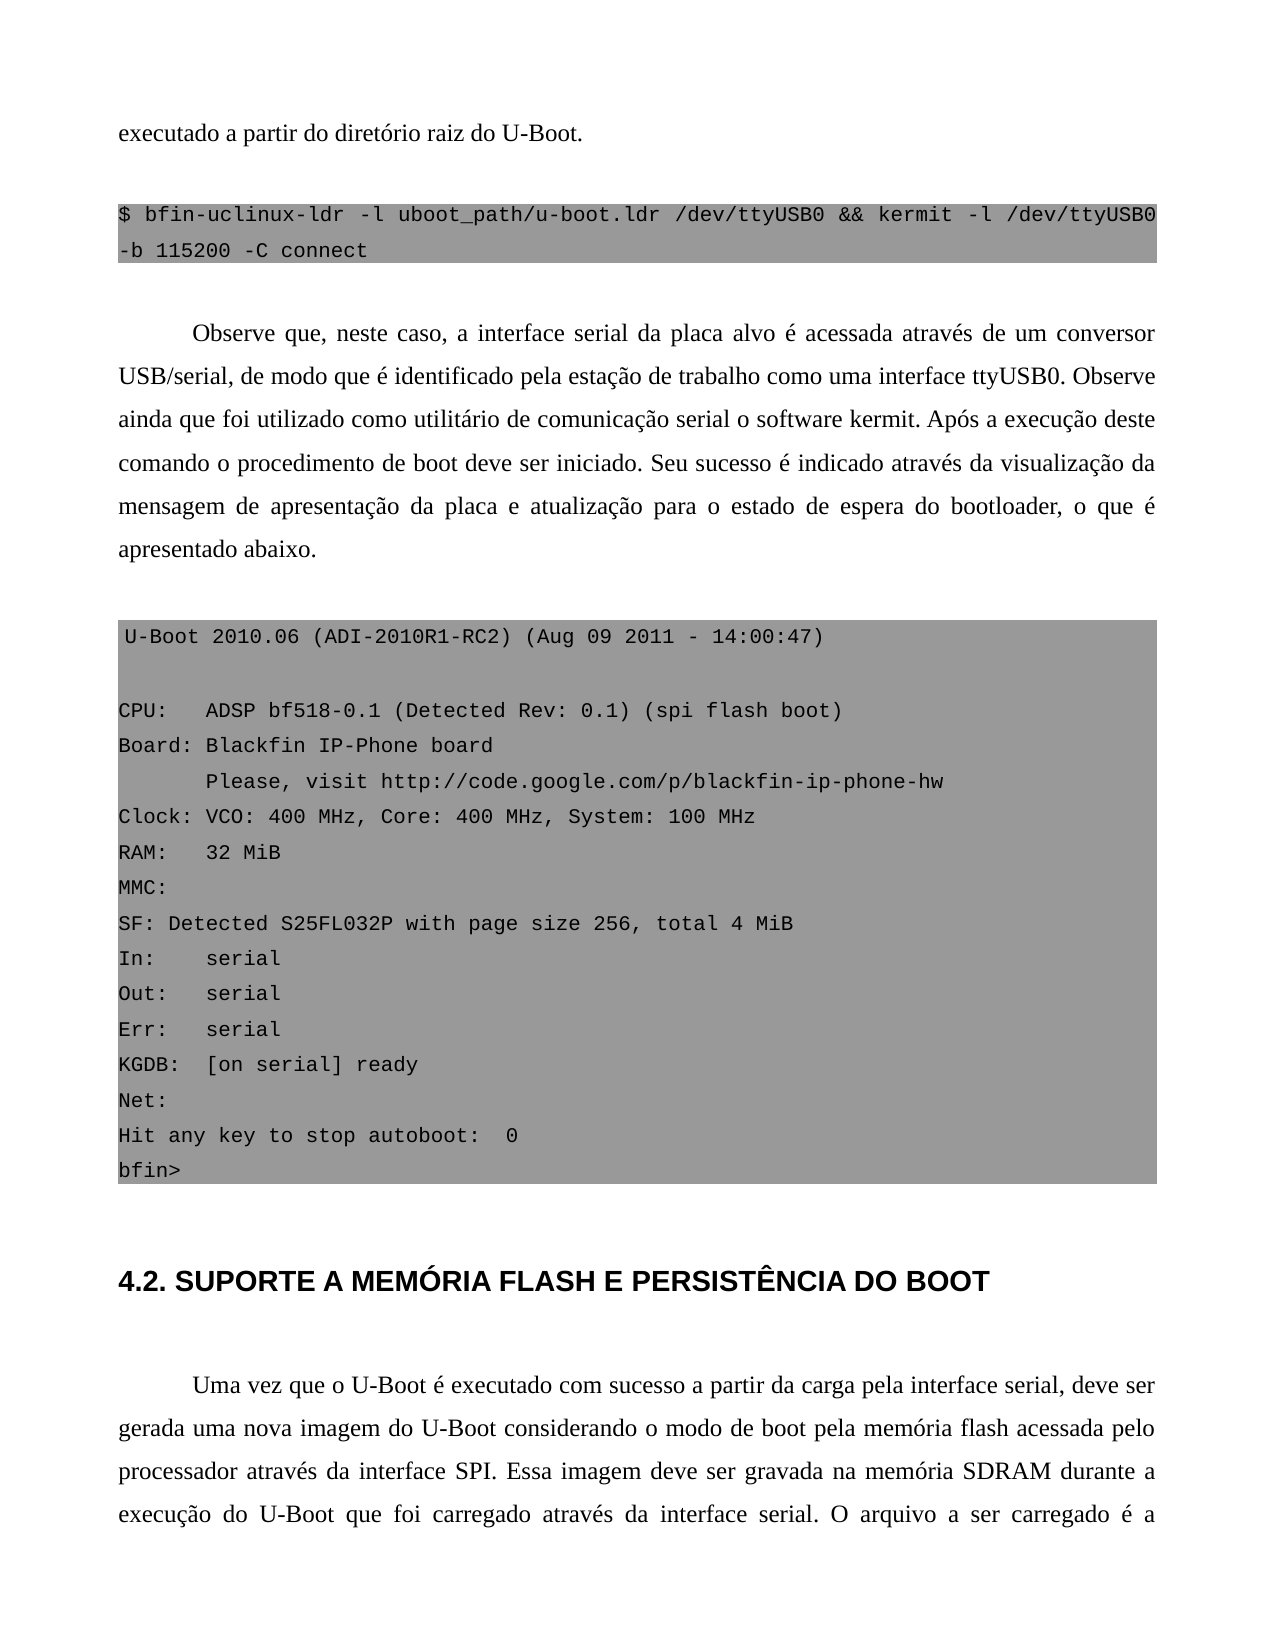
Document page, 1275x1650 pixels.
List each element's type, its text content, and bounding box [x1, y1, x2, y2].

text In: serial [118, 948, 1157, 972]
text Observe que, neste caso, a interface serial da placa alvo é acessada através de um conversor USB/serial, de modo que é identificado pela estação de trabalho como uma interface ttyUSB0. Observe ainda que foi utilizado como utilitário de comunicação serial o software kermit. Após a execução deste comando o procedimento de boot deve ser iniciado. Seu sucesso é indicado através da visualização da mensagem de apresentação da placa e atualização para o estado de espera do bootloader, o que é apresentado abaixo. [118, 318, 1157, 563]
text Hit any key to stop autoboot: 0 [118, 1125, 1157, 1149]
text Out: serial [118, 983, 1157, 1007]
text CPU: ADSP bf518-0.1 (Detected Rev: 0.1) (spi flash boot) [118, 700, 1157, 724]
text Please, visit http://code.google.com/p/blackfin-ip-phone-hw [118, 771, 1157, 794]
text Uma vez que o U-Boot é executado com sucesso a partir da carga pela interface serial, deve ser gerada uma nova imagem do U-Boot considerando o modo de boot pela memória flash acessada pelo processador através da interface SPI. Essa imagem deve ser gravada na memória SDRAM durante a execução do U-Boot que foi carregado através da interface serial. O arquivo a ser carregado é a [118, 1370, 1157, 1528]
text Clock: VCO: 400 MHz, Core: 400 MHz, System: 100 MHz [118, 806, 1157, 830]
text bfin> [118, 1160, 1157, 1184]
text MMC: [118, 877, 1157, 901]
text KGDB: [on serial] ready [118, 1054, 1157, 1078]
subtitle 4.2. SUPORTE A MEMÓRIA FLASH E PERSISTÊNCIA DO BOOT [118, 1264, 1157, 1297]
text Net: [118, 1089, 1157, 1113]
text RAM: 32 MiB [118, 842, 1157, 865]
text U-Boot 2010.06 (ADI-2010R1-RC2) (Aug 09 2011 - 14:00:47) [118, 620, 1157, 650]
text executado a partir do diretório raiz do U-Boot. [118, 118, 1157, 147]
text SF: Detected S25FL032P with page size 256, total 4 MiB [118, 912, 1157, 936]
text Err: serial [118, 1019, 1157, 1042]
text $ bfin-uclinux-ldr -l uboot_path/u-boot.ldr /dev/ttyUSB0 && kermit -l /dev/ttyUSB0 -b 115200 -C connect [118, 204, 1157, 263]
text Board: Blackfin IP-Phone board [118, 735, 1157, 759]
